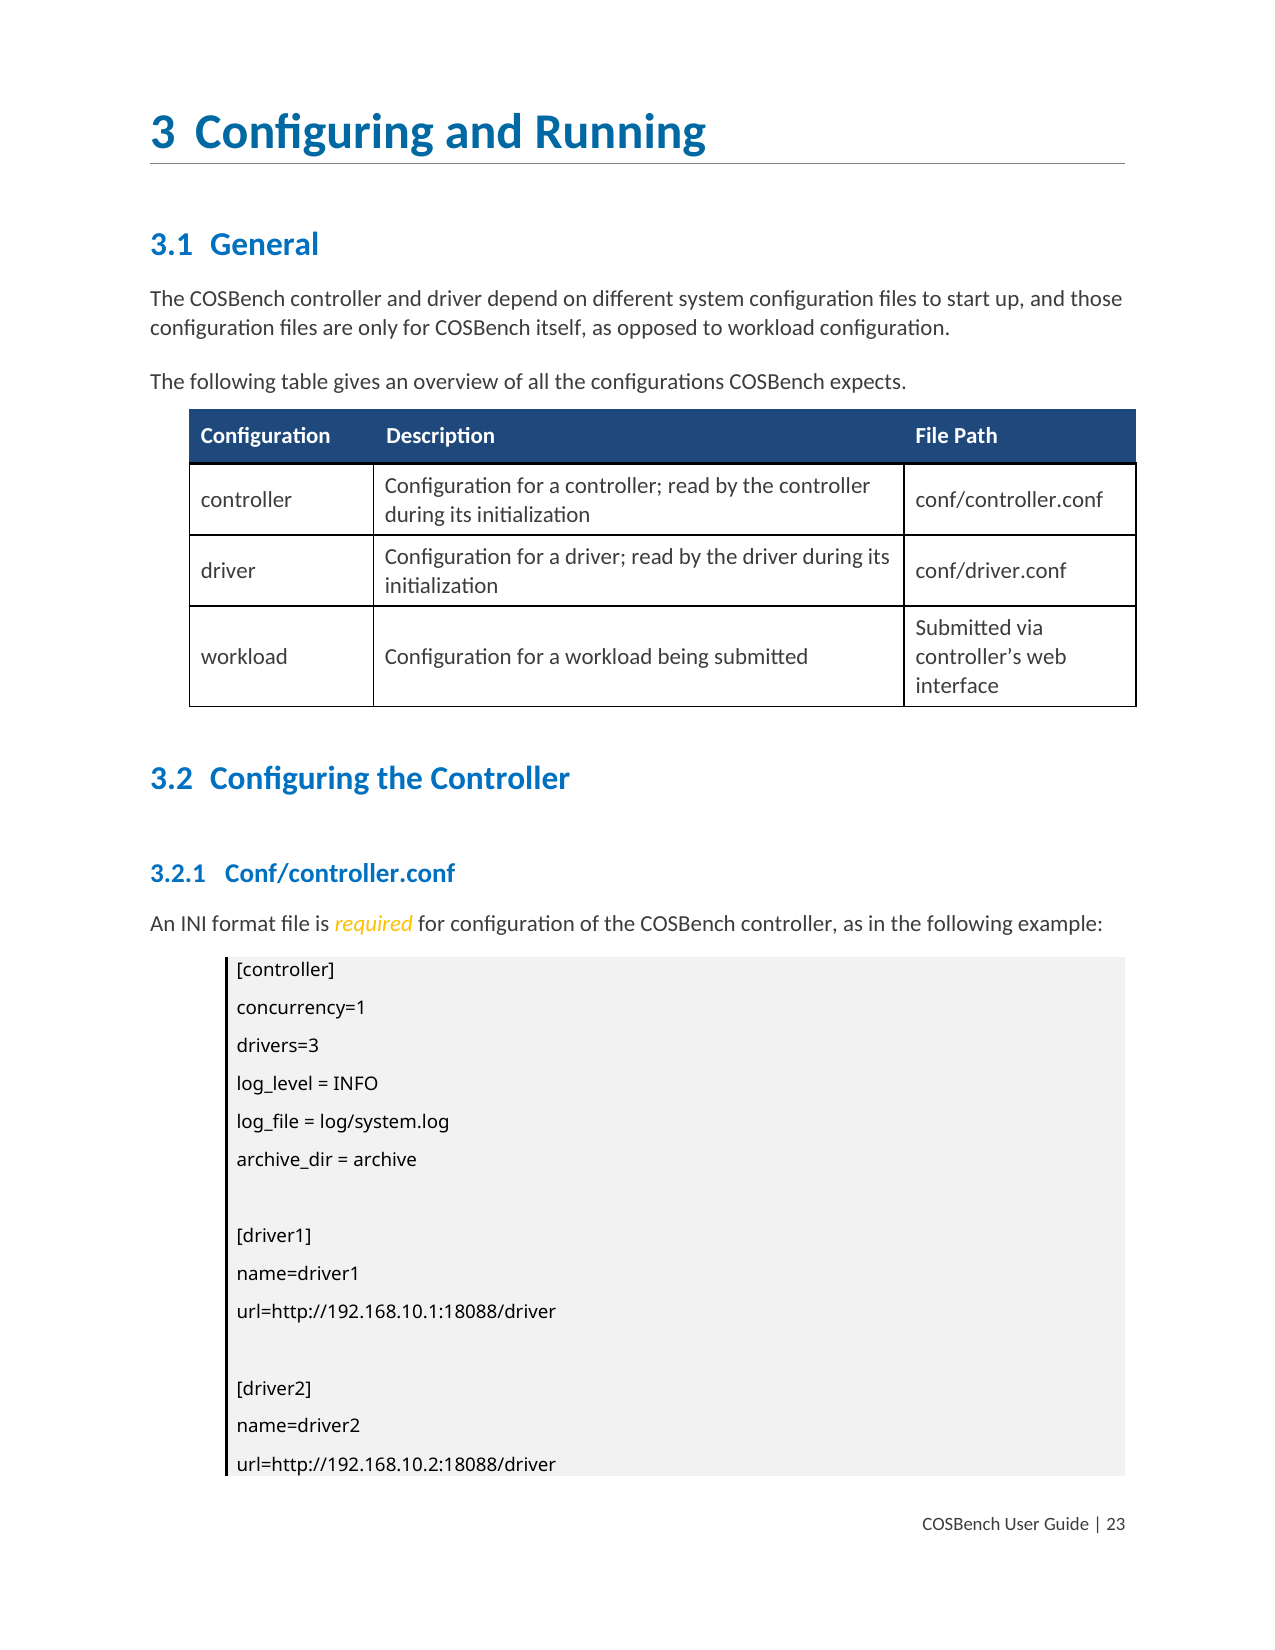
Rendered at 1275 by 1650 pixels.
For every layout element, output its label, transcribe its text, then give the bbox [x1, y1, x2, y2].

subtitle Configuring and Running [150, 100, 1125, 163]
text The following table gives an overview of all the configurations COSBench expects. [150, 367, 1125, 395]
text [driver2] [228, 1375, 1125, 1400]
text [controller] [228, 957, 1125, 982]
text url=http://192.168.10.2:18088/driver [228, 1451, 1125, 1476]
text log_level = INFO [228, 1071, 1125, 1096]
text archive_dir = archive [228, 1147, 1125, 1172]
text The COSBench controller and driver depend on different system configuration files to start up, and those configuration files are only for COSBench itself, as opposed to workload configuration. [150, 284, 1125, 341]
text An INI format file is required for configuration of the COSBench controller, as in the following example: [150, 909, 1125, 937]
table_cell workload [190, 607, 373, 706]
text drivers=3 [228, 1033, 1125, 1058]
table_header File Path [904, 409, 1136, 462]
text log_file = log/system.log [228, 1109, 1125, 1134]
text concurrency=1 [228, 994, 1125, 1020]
table_cell Configuration for a workload being submitted [374, 607, 903, 706]
text url=http://192.168.10.1:18088/driver [228, 1299, 1125, 1324]
subtitle Configuring the Controller [150, 757, 1125, 798]
text name=driver2 [228, 1413, 1125, 1438]
table_cell Submitted via controller’s web interface [905, 607, 1135, 706]
table_cell conf/controller.conf [905, 465, 1135, 534]
table_cell Configuration for a driver; read by the driver during its initialization [374, 536, 903, 605]
table_cell driver [190, 536, 373, 605]
table_cell Configuration for a controller; read by the controller during its initialization [374, 465, 903, 534]
table_cell conf/driver.conf [905, 536, 1135, 605]
subtitle General [150, 223, 1125, 263]
table_header Description [373, 409, 904, 462]
table_header Configuration [189, 409, 373, 462]
table_cell controller [190, 465, 373, 534]
text [driver1] [228, 1223, 1125, 1248]
subtitle Conf/controller.conf [150, 856, 1125, 889]
text name=driver1 [228, 1261, 1125, 1286]
